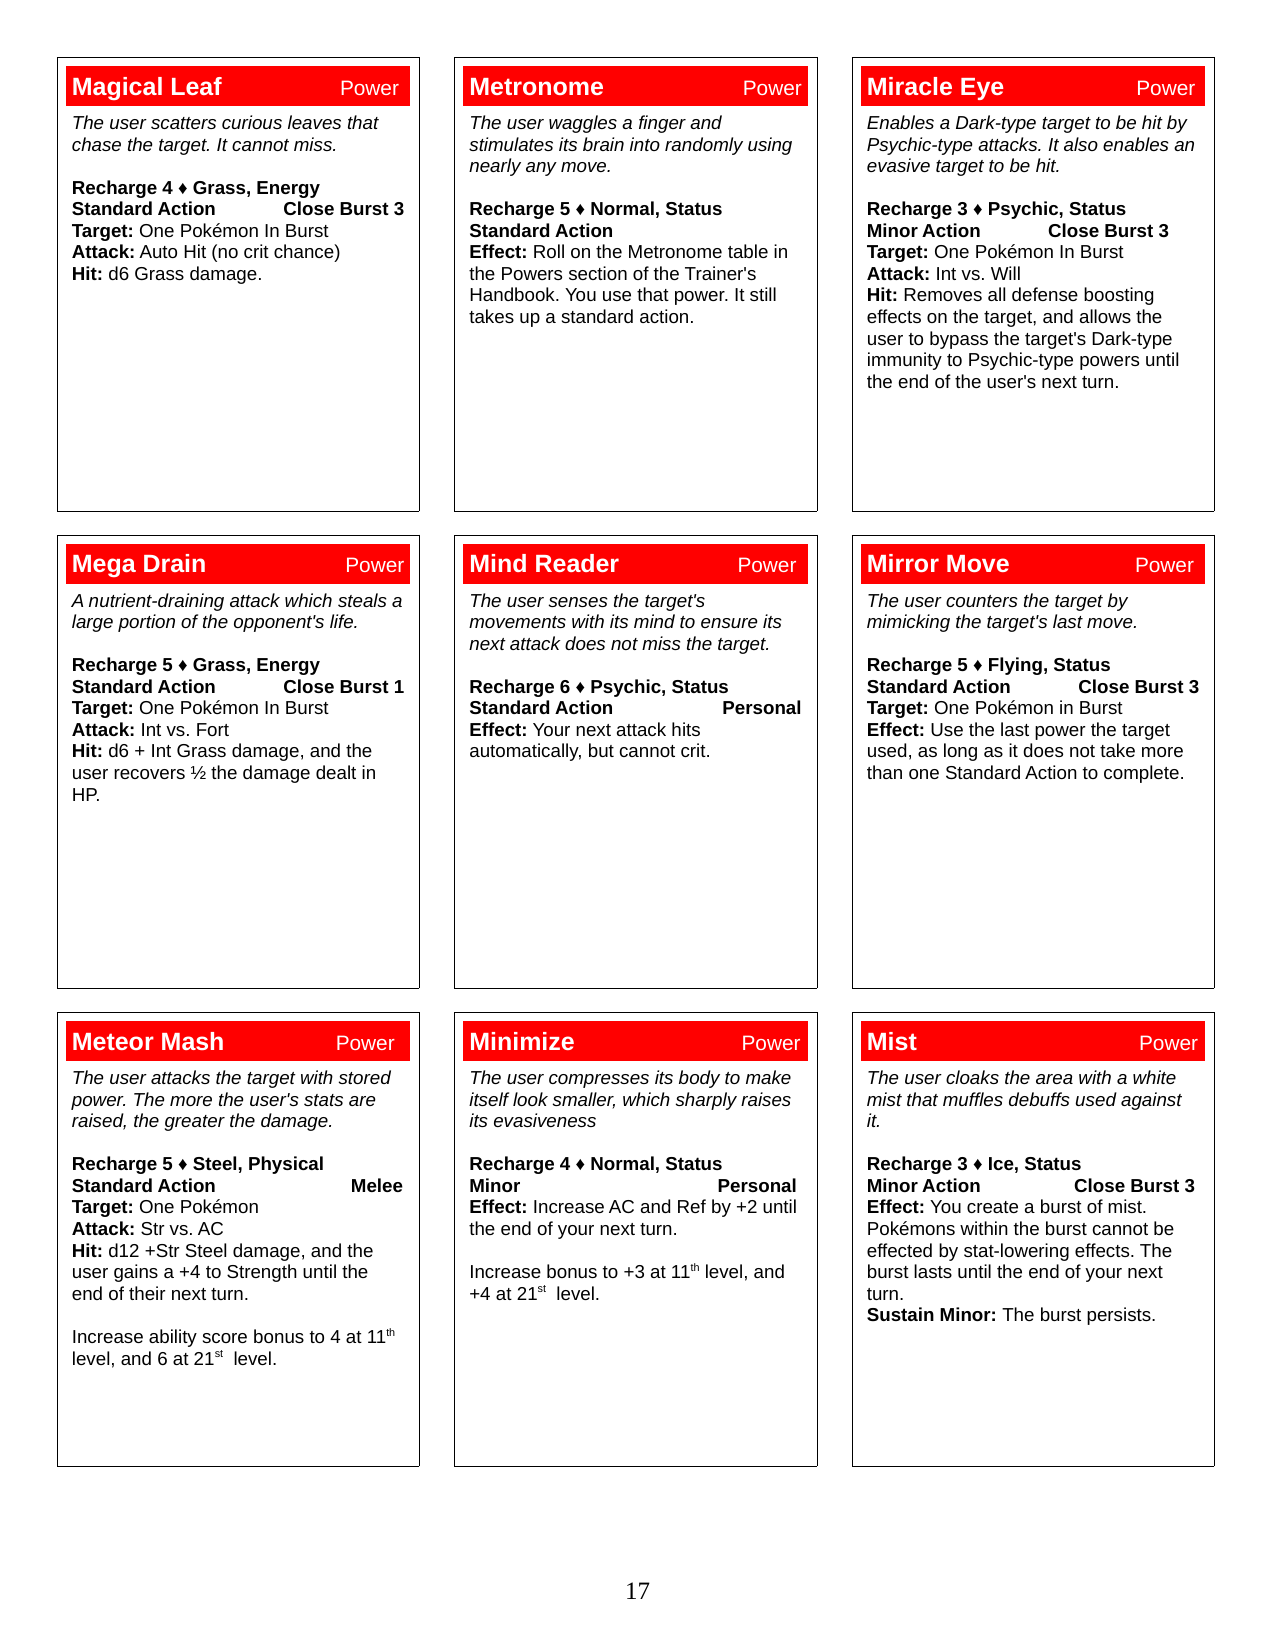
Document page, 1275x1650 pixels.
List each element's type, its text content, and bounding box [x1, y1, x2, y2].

table_cell The user cloaks the area with a white mist that muffles debuffs used against it. Recharge 3 ♦ Ice, Status Minor Action Close Burst 3 Effect: You create a burst of mist. Pokémons within the burst cannot be effected by stat-lowering effects. The burst lasts until the end of your next turn. Sustain Minor: The burst persists. [861, 1061, 1205, 1331]
table_header Meteor Mash Power [66, 1021, 410, 1061]
table_header Magical Leaf Power [66, 66, 410, 106]
table_cell The user waggles a finger and stimulates its brain into randomly using nearly any move. Recharge 5 ♦ Normal, Status Standard Action Effect: Roll on the Metronome table in the Powers section of the Trainer's Handbook. You use that power. It still takes up a standard action. [463, 106, 808, 333]
table_cell The user scatters curious leaves that chase the target. It cannot miss. Recharge 4 ♦ Grass, Energy Standard Action Close Burst 3 Target: One Pokémon In Burst Attack: Auto Hit (no crit chance) Hit: d6 Grass damage. [66, 106, 410, 290]
table_cell The user counters the target by mimicking the target's last move. Recharge 5 ♦ Flying, Status Standard Action Close Burst 3 Target: One Pokémon in Burst Effect: Use the last power the target used, as long as it does not take more than one Standard Action to complete. [861, 584, 1205, 789]
table_header Metronome Power [463, 66, 808, 106]
table_cell A nutrient-draining attack which steals a large portion of the opponent's life. Recharge 5 ♦ Grass, Energy Standard Action Close Burst 1 Target: One Pokémon In Burst Attack: Int vs. Fort Hit: d6 + Int Grass damage, and the user recovers ½ the damage dealt in HP. [66, 584, 410, 811]
table_header Mist Power [861, 1021, 1205, 1061]
table_cell The user compresses its body to make itself look smaller, which sharply raises its evasiveness Recharge 4 ♦ Normal, Status Minor Personal Effect: Increase AC and Ref by +2 until the end of your next turn. Increase bonus to +3 at 11th level, and +4 at 21st level. [463, 1061, 808, 1310]
table_cell The user senses the target's movements with its mind to ensure its next attack does not miss the target. Recharge 6 ♦ Psychic, Status Standard Action Personal Effect: Your next attack hits automatically, but cannot crit. [463, 584, 808, 768]
table_header Mega Drain Power [66, 544, 410, 584]
table_cell The user attacks the target with stored power. The more the user's stats are raised, the greater the damage. Recharge 5 ♦ Steel, Physical Standard Action Melee Target: One Pokémon Attack: Str vs. AC Hit: d12 +Str Steel damage, and the user gains a +4 to Strength until the end of their next turn. Increase ability score bonus to 4 at 11th level, and 6 at 21st level. [66, 1061, 410, 1374]
table_cell Enables a Dark-type target to be hit by Psychic-type attacks. It also enables an evasive target to be hit. Recharge 3 ♦ Psychic, Status Minor Action Close Burst 3 Target: One Pokémon In Burst Attack: Int vs. Will Hit: Removes all defense boosting effects on the target, and allows the user to bypass the target's Dark-type immunity to Psychic-type powers until the end of the user's next turn. [861, 106, 1205, 398]
table_header Mind Reader Power [463, 544, 808, 584]
table_header Mirror Move Power [861, 544, 1205, 584]
table_header Miracle Eye Power [861, 66, 1205, 106]
table_header Minimize Power [463, 1021, 808, 1061]
